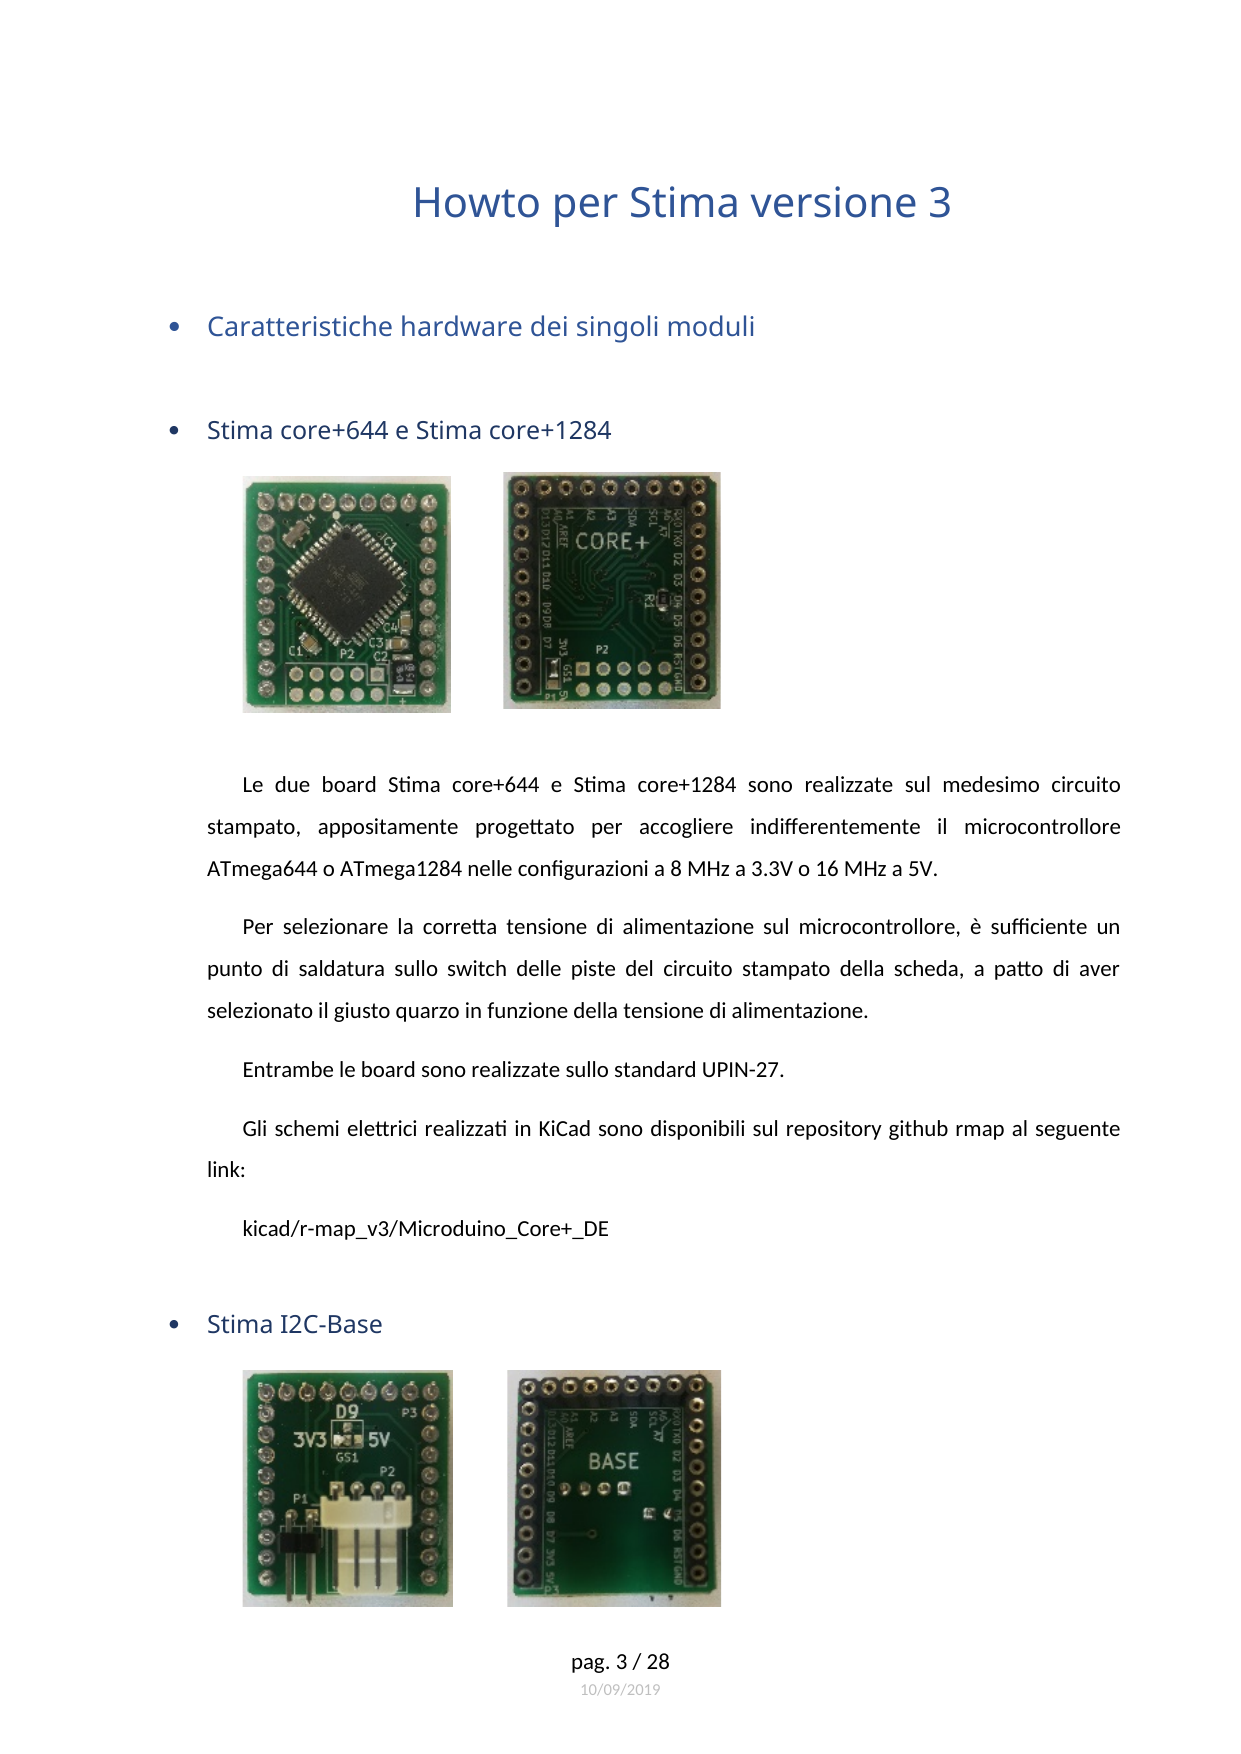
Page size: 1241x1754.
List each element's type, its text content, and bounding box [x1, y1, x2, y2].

text Per selezionare la corretta tensione di alimentazione sul microcontrollore, è sufficiente un punto di saldatura sullo switch delle piste del circuito stampato della scheda, a patto di aver selezionato il giusto quarzo in funzione della tensione di alimentazione. [207, 912, 1122, 1024]
subtitle Stima core+644 e Stima core+1284 [169, 413, 1122, 447]
text Le due board Stima core+644 e Stima core+1284 sono realizzate sul medesimo circuito stampato, appositamente progettato per accogliere indifferentemente il microcontrollore ATmega644 o ATmega1284 nelle configurazioni a 8 MHz a 3.3V o 16 MHz a 5V. [207, 770, 1122, 882]
text Gli schemi elettrici realizzati in KiCad sono disponibili sul repository github rmap al seguente link: [207, 1114, 1122, 1184]
text kicad/r-map_v3/Microduino_Core+_DE [207, 1214, 1122, 1242]
picture [242, 476, 451, 713]
subtitle Caratteristiche hardware dei singoli moduli [169, 308, 1122, 344]
subtitle Howto per Stima versione 3 [207, 173, 1122, 229]
picture [242, 1370, 453, 1607]
picture [503, 472, 721, 709]
picture [507, 1370, 722, 1607]
subtitle Stima I2C-Base [169, 1306, 1122, 1340]
text Entrambe le board sono realizzate sullo standard UPIN-27. [207, 1055, 1122, 1083]
